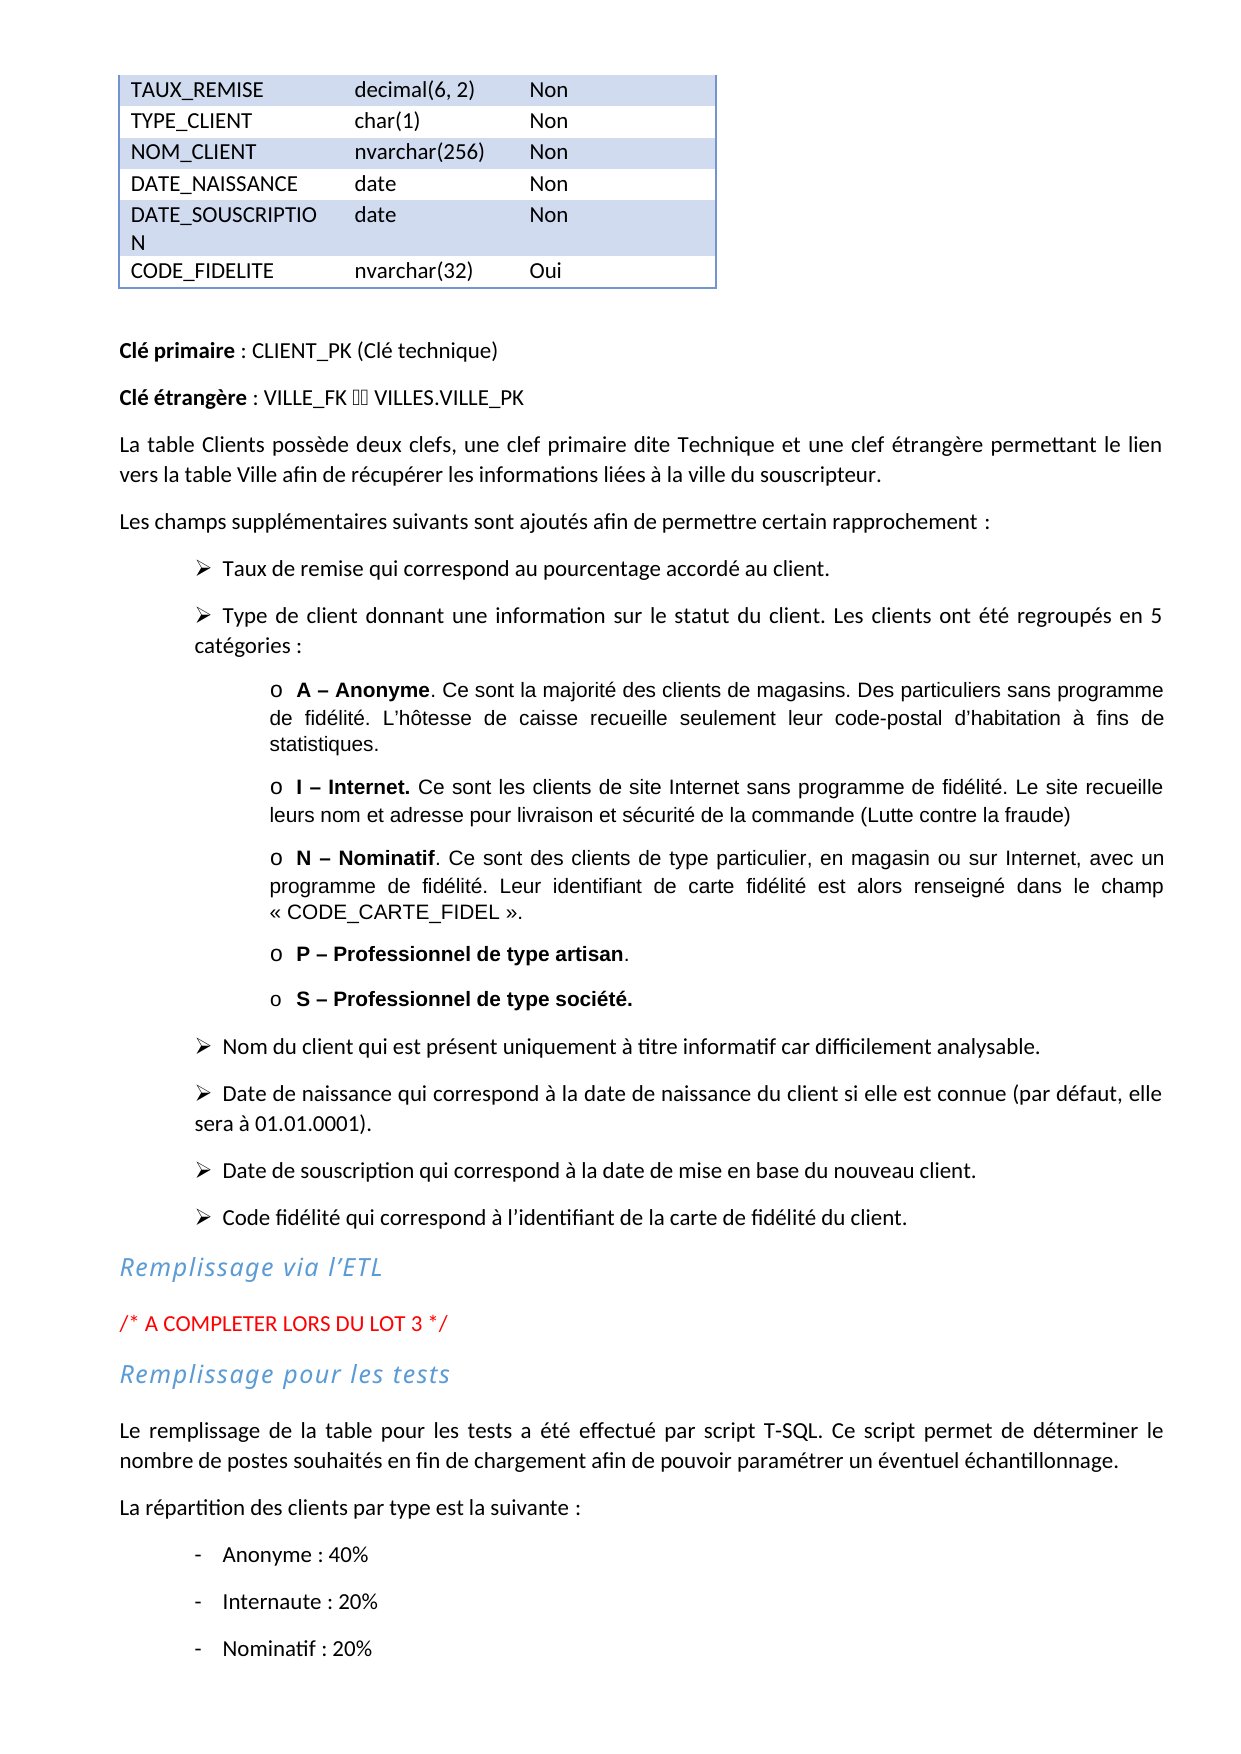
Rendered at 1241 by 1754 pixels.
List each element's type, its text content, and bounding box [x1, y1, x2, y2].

list A – Anonyme. Ce sont la majorité des clients de magasins. Des particuliers sans programme de fidélité. L’hôtesse de caisse recueille seulement leur code-postal d’habitation à fins de statistiques. [269, 678, 1165, 756]
list Anonyme : 40% [194, 1540, 1165, 1568]
table_cell decimal(6, 2) [343, 75, 518, 106]
table_cell Non [518, 75, 715, 106]
list Type de client donnant une information sur le statut du client. Les clients ont été regroupés en 5 catégories : [194, 601, 1165, 659]
table_cell Oui [518, 256, 715, 287]
list P – Professionnel de type artisan. [269, 942, 1165, 968]
table_cell DATE_NAISSANCE [120, 169, 343, 200]
list Taux de remise qui correspond au pourcentage accordé au client. [194, 554, 1165, 582]
text Les champs supplémentaires suivants sont ajoutés afin de permettre certain rapprochement : [119, 507, 1165, 535]
list S – Professionnel de type société. [269, 987, 1165, 1013]
table_cell nvarchar(32) [343, 256, 518, 287]
list N – Nominatif. Ce sont des clients de type particulier, en magasin ou sur Internet, avec un programme de fidélité. Leur identifiant de carte fidélité est alors renseigné dans le champ « CODE_CARTE_FIDEL ». [269, 845, 1165, 923]
list Code fidélité qui correspond à l’identifiant de la carte de fidélité du client. [194, 1203, 1165, 1231]
table_cell Non [518, 169, 715, 200]
text Clé étrangère : VILLE_FK  VILLES.VILLE_PK [119, 383, 1165, 411]
subtitle Remplissage via l’ETL [119, 1249, 1165, 1283]
subtitle Remplissage pour les tests [119, 1356, 1165, 1390]
text La répartition des clients par type est la suivante : [119, 1493, 1165, 1521]
text /* A COMPLETER LORS DU LOT 3 */ [119, 1309, 1165, 1337]
table_cell TAUX_REMISE [120, 75, 343, 106]
table_cell char(1) [343, 106, 518, 137]
list Date de naissance qui correspond à la date de naissance du client si elle est connue (par défaut, elle sera à 01.01.0001). [194, 1079, 1165, 1137]
table_cell NOM_CLIENT [120, 138, 343, 169]
table_cell nvarchar(256) [343, 138, 518, 169]
table_cell TYPE_CLIENT [120, 106, 343, 137]
table_cell Non [518, 106, 715, 137]
table_cell Non [518, 200, 715, 256]
list Nominatif : 20% [194, 1634, 1165, 1662]
text Le remplissage de la table pour les tests a été effectué par script T-SQL. Ce script permet de déterminer le nombre de postes souhaités en fin de chargement afin de pouvoir paramétrer un éventuel échantillonnage. [119, 1416, 1165, 1474]
table_cell Non [518, 138, 715, 169]
table_cell date [343, 200, 518, 256]
table_cell date [343, 169, 518, 200]
list Nom du client qui est présent uniquement à titre informatif car difficilement analysable. [194, 1032, 1165, 1060]
list I – Internet. Ce sont les clients de site Internet sans programme de fidélité. Le site recueille leurs nom et adresse pour livraison et sécurité de la commande (Lutte contre la fraude) [269, 774, 1165, 827]
table_cell DATE_SOUSCRIPTION [120, 200, 343, 256]
list Date de souscription qui correspond à la date de mise en base du nouveau client. [194, 1156, 1165, 1184]
text La table Clients possède deux clefs, une clef primaire dite Technique et une clef étrangère permettant le lien vers la table Ville afin de récupérer les informations liées à la ville du souscripteur. [119, 430, 1165, 488]
list Internaute : 20% [194, 1587, 1165, 1615]
table_cell CODE_FIDELITE [120, 256, 343, 287]
text Clé primaire : CLIENT_PK (Clé technique) [119, 336, 1165, 364]
